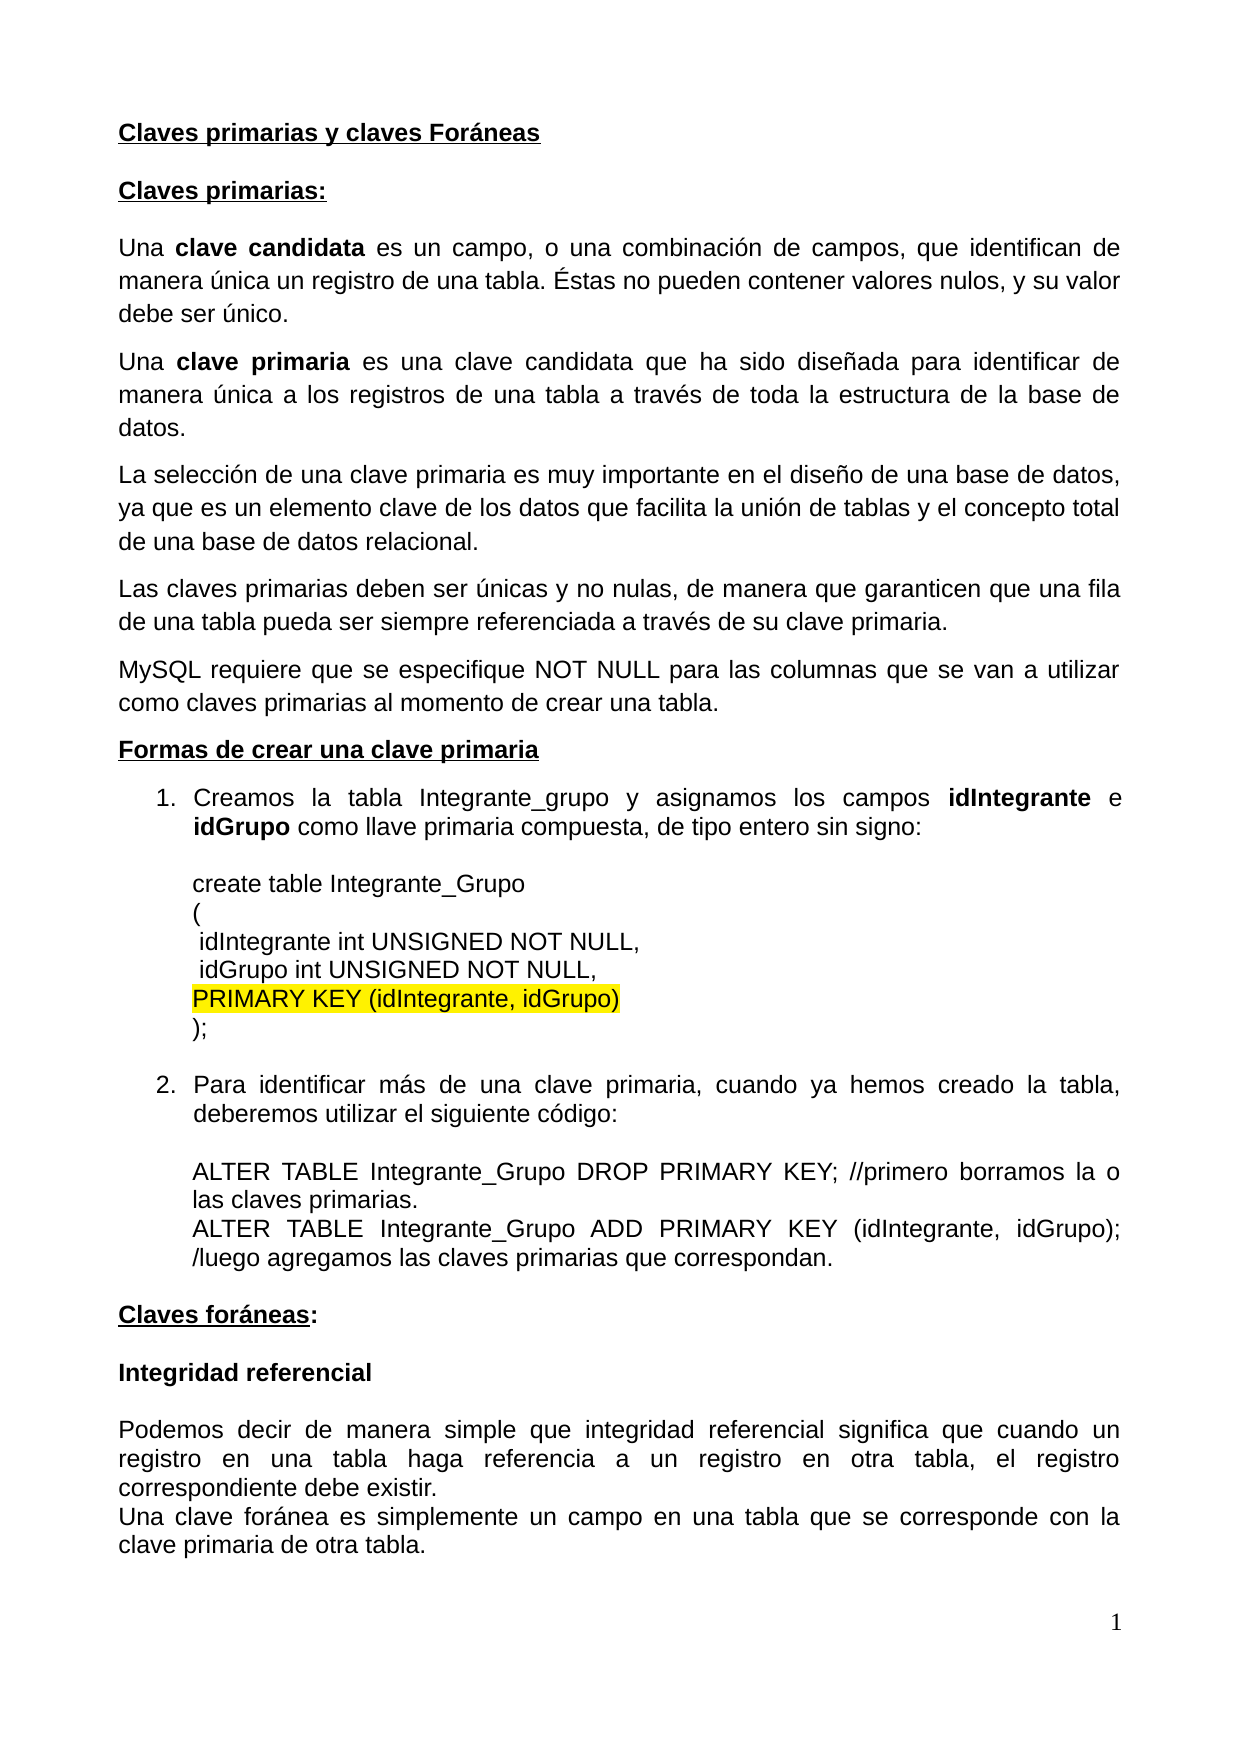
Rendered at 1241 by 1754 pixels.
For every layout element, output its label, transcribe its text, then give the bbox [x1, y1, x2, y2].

text ALTER TABLE Integrante_Grupo ADD PRIMARY KEY (idIntegrante, idGrupo); /luego agregamos las claves primarias que correspondan. [192, 1214, 1122, 1272]
text idGrupo int UNSIGNED NOT NULL, [192, 955, 1122, 984]
text Formas de crear una clave primaria [118, 735, 1122, 764]
text ALTER TABLE Integrante_Grupo DROP PRIMARY KEY; //primero borramos la o las claves primarias. [192, 1157, 1122, 1214]
text MySQL requiere que se especifique NOT NULL para las columnas que se van a utilizar como claves primarias al momento de crear una tabla. [118, 655, 1122, 716]
text Integridad referencial [118, 1358, 1122, 1387]
text create table Integrante_Grupo [192, 869, 1122, 898]
list Para identificar más de una clave primaria, cuando ya hemos creado la tabla, deberemos utilizar el siguiente código: [156, 1070, 1122, 1128]
text Una clave candidata es un campo, o una combinación de campos, que identifican de manera única un registro de una tabla. Éstas no pueden contener valores nulos, y su valor debe ser único. [118, 233, 1122, 328]
text La selección de una clave primaria es muy importante en el diseño de una base de datos, ya que es un elemento clave de los datos que facilita la unión de tablas y el concepto total de una base de datos relacional. [118, 460, 1122, 555]
text Una clave foránea es simplemente un campo en una tabla que se corresponde con la clave primaria de otra tabla. [118, 1502, 1122, 1559]
text Las claves primarias deben ser únicas y no nulas, de manera que garanticen que una fila de una tabla pueda ser siempre referenciada a través de su clave primaria. [118, 574, 1122, 636]
text Una clave primaria es una clave candidata que ha sido diseñada para identificar de manera única a los registros de una tabla a través de toda la estructura de la base de datos. [118, 347, 1122, 442]
text ); [192, 1013, 1122, 1042]
text Claves foráneas: [118, 1300, 1122, 1329]
list Creamos la tabla Integrante_grupo y asignamos los campos idIntegrante e idGrupo como llave primaria compuesta, de tipo entero sin signo: [156, 783, 1122, 840]
text Podemos decir de manera simple que integridad referencial significa que cuando un registro en una tabla haga referencia a un registro en otra tabla, el registro correspondiente debe existir. [118, 1415, 1122, 1502]
text Claves primarias y claves Foráneas [118, 118, 1122, 147]
text ( [192, 898, 1122, 927]
text idIntegrante int UNSIGNED NOT NULL, [192, 927, 1122, 955]
text Claves primarias: [118, 176, 1122, 204]
text PRIMARY KEY (idIntegrante, idGrupo) [192, 984, 1122, 1013]
